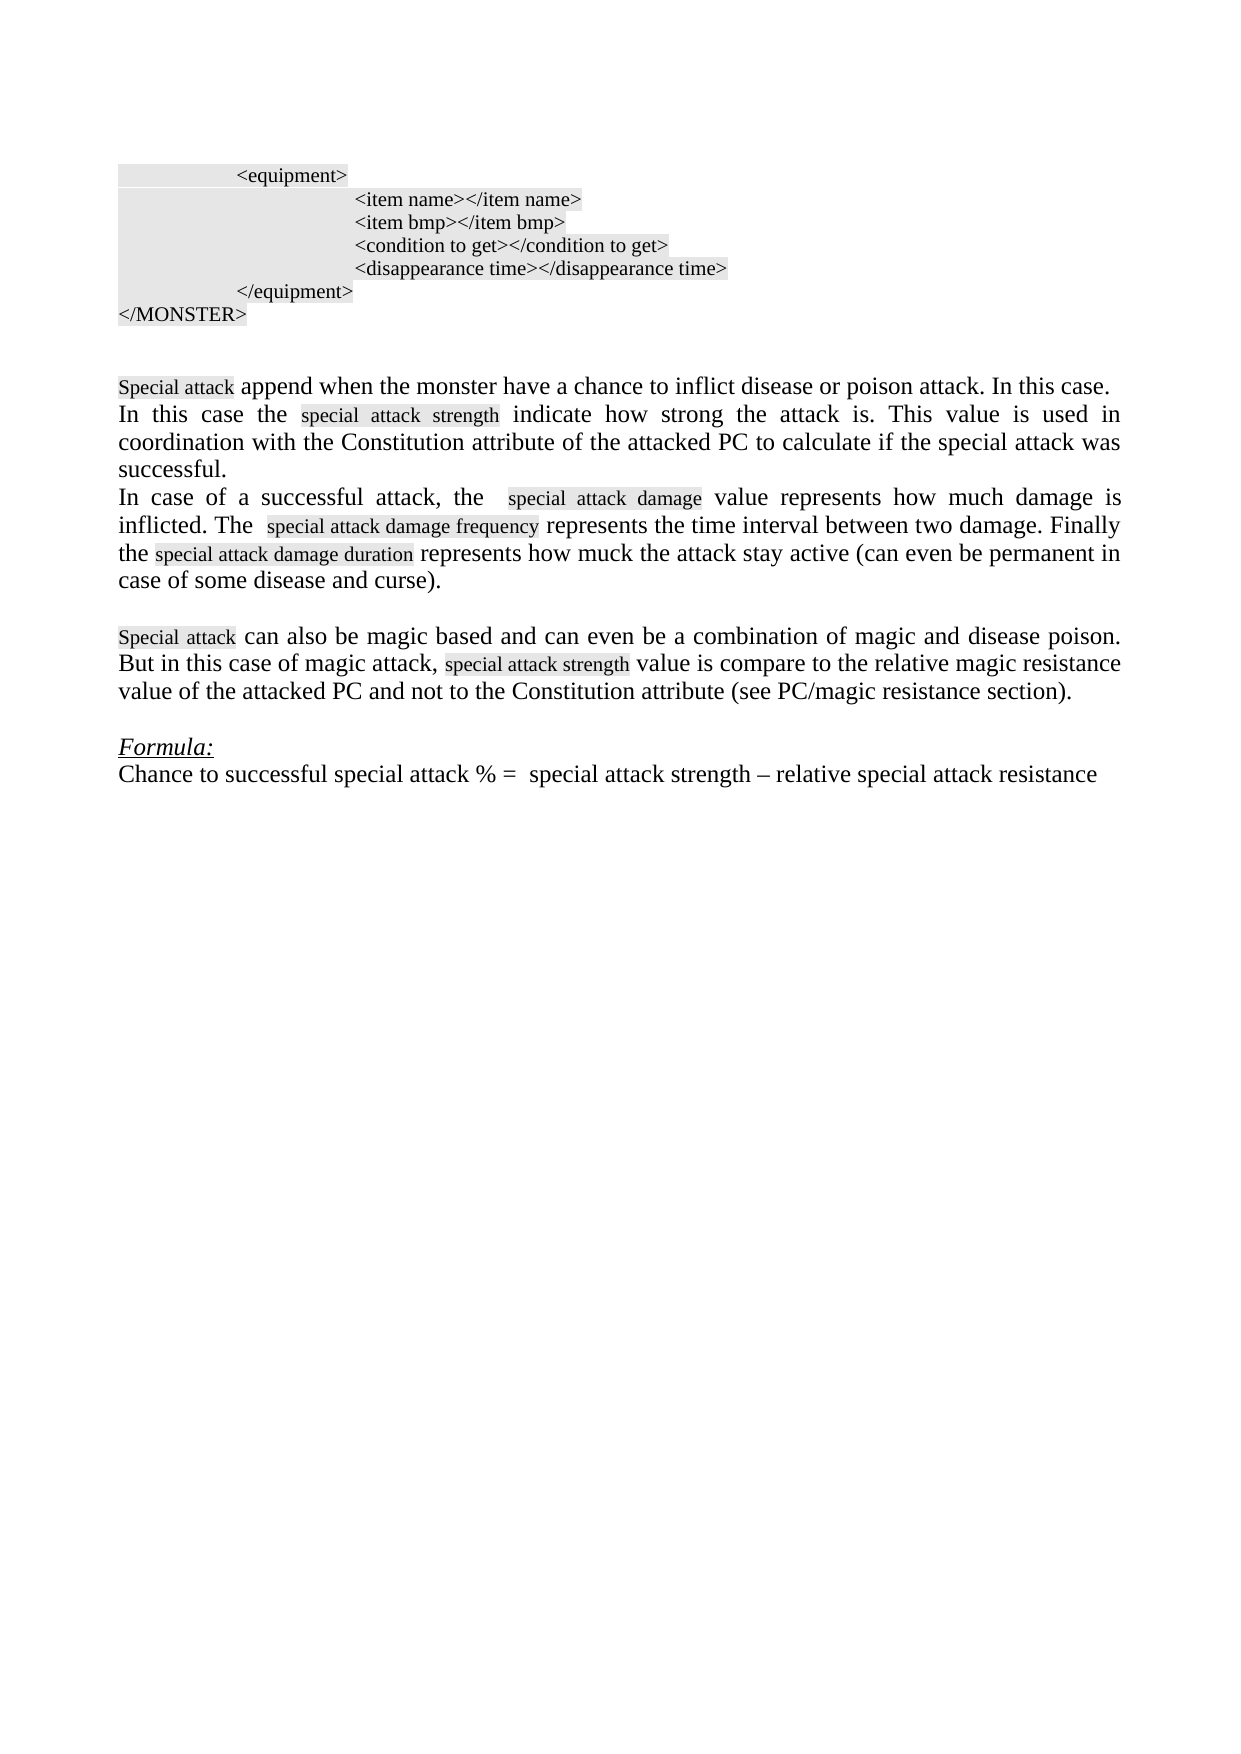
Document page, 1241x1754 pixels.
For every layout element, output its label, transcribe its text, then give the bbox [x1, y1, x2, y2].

text </MONSTER> [247, 303, 1122, 326]
text Special attack append when the monster have a chance to inflict disease or poison attack. In this case. [118, 372, 1122, 400]
text <equipment> [348, 164, 1122, 187]
text Chance to successful special attack % = special attack strength – relative special attack resistance [118, 760, 1122, 788]
text </equipment> [353, 280, 1122, 303]
text Formula: [118, 733, 1122, 760]
text <disappearance time></disappearance time> [728, 257, 1122, 280]
text <item bmp></item bmp> [566, 211, 1122, 234]
text In this case the special attack strength indicate how strong the attack is. This value is used in coordination with the Constitution attribute of the attacked PC to calculate if the special attack was successful. [118, 400, 1122, 483]
text Special attack can also be magic based and can even be a combination of magic and disease poison. But in this case of magic attack, special attack strength value is compare to the relative magic resistance value of the attacked PC and not to the Constitution attribute (see PC/magic resistance section). [118, 622, 1122, 705]
text <item name></item name> [118, 187, 1122, 211]
text In case of a successful attack, the special attack damage value represents how much damage is inflicted. The special attack damage frequency represents the time interval between two damage. Finally the special attack damage duration represents how muck the attack stay active (can even be permanent in case of some disease and curse). [118, 483, 1122, 594]
text <condition to get></condition to get> [669, 234, 1122, 257]
